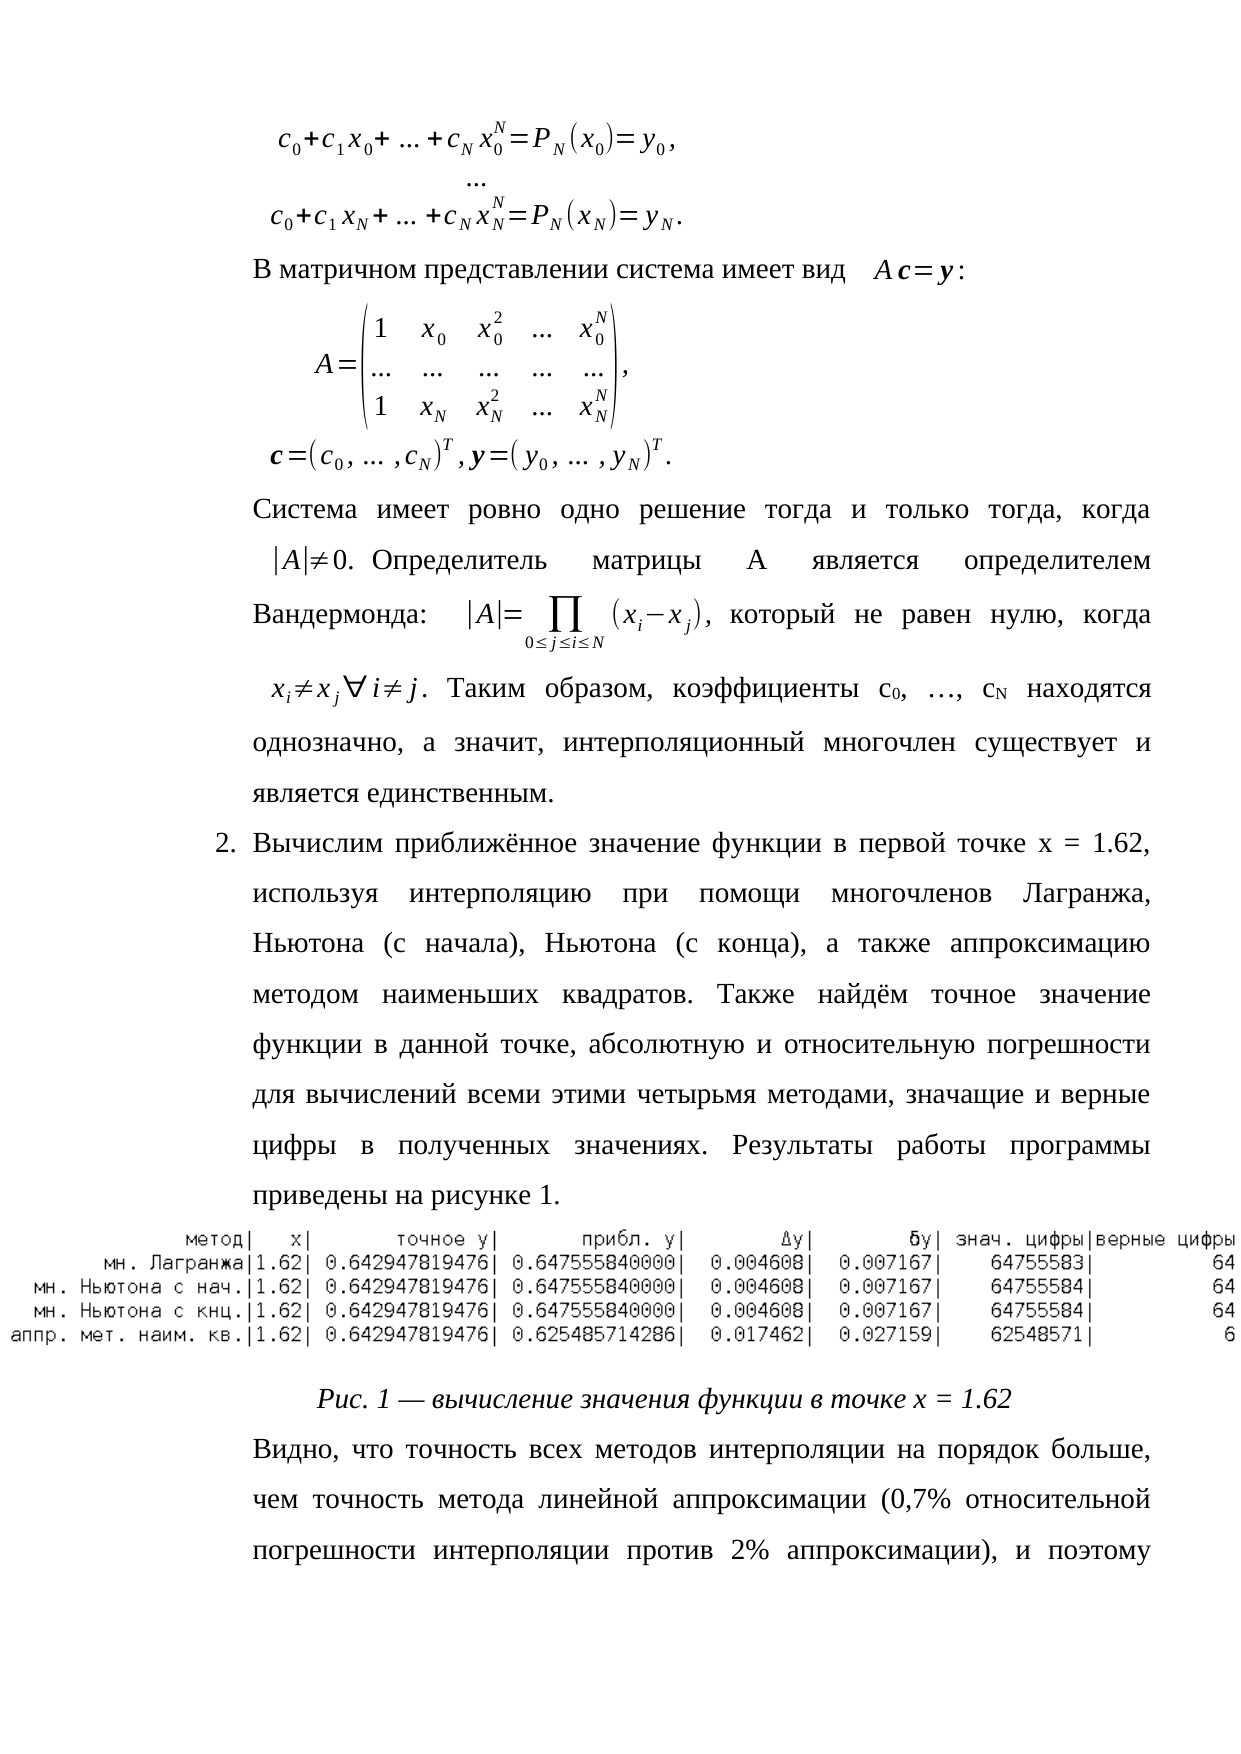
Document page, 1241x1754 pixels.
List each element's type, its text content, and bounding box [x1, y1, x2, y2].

list Рис. 1 — вычисление значения функции в точке x = 1.62 [177, 1348, 1152, 1414]
list В матричном представлении система имеет вид [215, 251, 1152, 285]
list Система имеет ровно одно решение тогда и только тогда, когда Определитель матрицы А является определителем Вандермонда: который не равен нулю, когда Таким образом, коэффициенты c0, …, cN находятся однозначно, а значит, интерполяционный многочлен существует и является единственным. [215, 492, 1152, 808]
picture [9, 1227, 1241, 1348]
list Видно, что точность всех методов интерполяции на порядок больше, чем точность метода линейной аппроксимации (0,7% относительной погрешности интерполяции против 2% аппроксимации), и поэтому [215, 1431, 1152, 1566]
list Вычислим приближённое значение функции в первой точке x = 1.62, используя интерполяцию при помощи многочленов Лагранжа, Ньютона (с начала), Ньютона (с конца), а также аппроксимацию методом наименьших квадратов. Также найдём точное значение функции в данной точке, абсолютную и относительную погрешности для вычислений всеми этими четырьмя методами, значащие и верные цифры в полученных значениях. Результаты работы программы приведены на рисунке 1. [215, 825, 1152, 1211]
